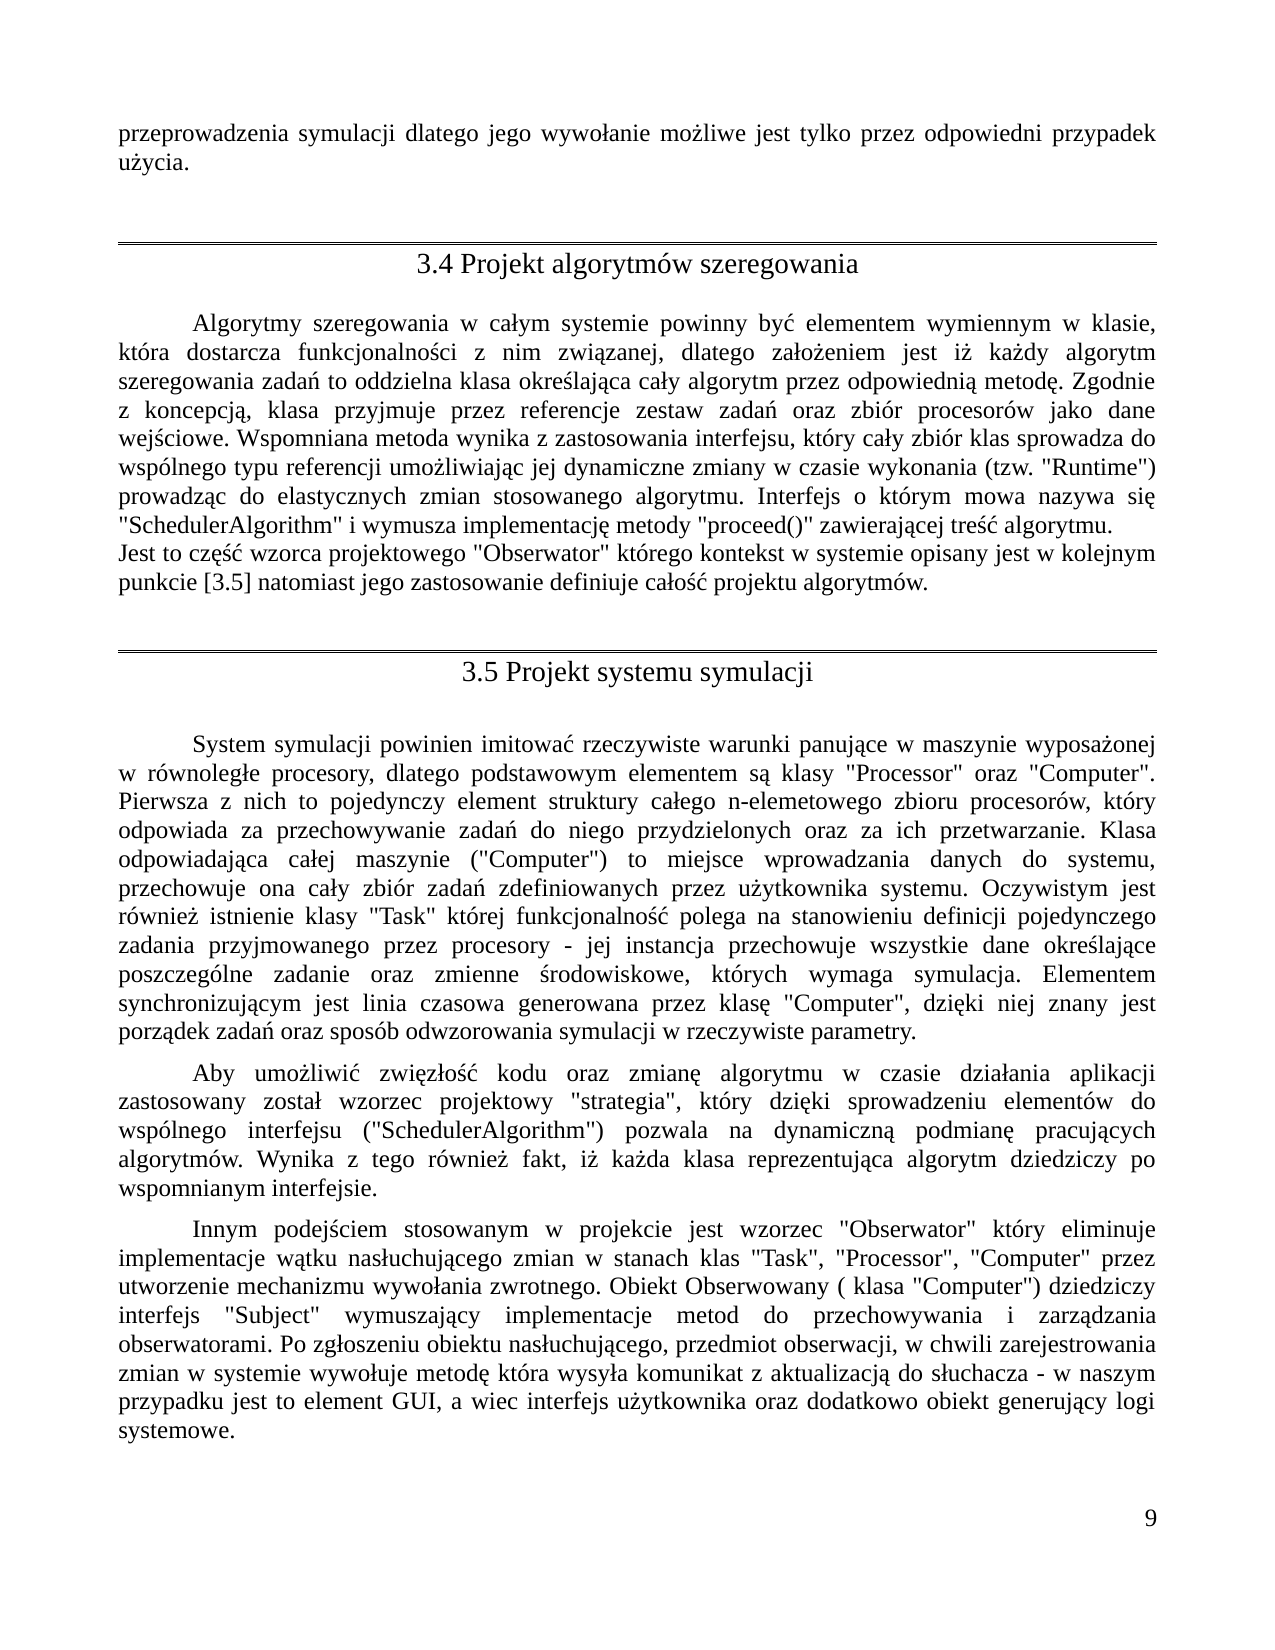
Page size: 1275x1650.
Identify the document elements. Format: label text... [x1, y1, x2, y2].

text Innym podejściem stosowanym w projekcie jest wzorzec "Obserwator" który eliminuje implementacje wątku nasłuchującego zmian w stanach klas "Task", "Processor", "Computer" przez utworzenie mechanizmu wywołania zwrotnego. Obiekt Obserwowany ( klasa "Computer") dziedziczy interfejs "Subject" wymuszający implementacje metod do przechowywania i zarządzania obserwatorami. Po zgłoszeniu obiektu nasłuchującego, przedmiot obserwacji, w chwili zarejestrowania zmian w systemie wywołuje metodę która wysyła komunikat z aktualizacją do słuchacza - w naszym przypadku jest to element GUI, a wiec interfejs użytkownika oraz dodatkowo obiekt generujący logi systemowe. [118, 1214, 1157, 1444]
text System symulacji powinien imitować rzeczywiste warunki panujące w maszynie wyposażonej w równoległe procesory, dlatego podstawowym elementem są klasy "Processor" oraz "Computer". Pierwsza z nich to pojedynczy element struktury całego n-elemetowego zbioru procesorów, który odpowiada za przechowywanie zadań do niego przydzielonych oraz za ich przetwarzanie. Klasa odpowiadająca całej maszynie ("Computer") to miejsce wprowadzania danych do systemu, przechowuje ona cały zbiór zadań zdefiniowanych przez użytkownika systemu. Oczywistym jest również istnienie klasy "Task" której funkcjonalność polega na stanowieniu definicji pojedynczego zadania przyjmowanego przez procesory - jej instancja przechowuje wszystkie dane określające poszczególne zadanie oraz zmienne środowiskowe, których wymaga symulacja. Elementem synchronizującym jest linia czasowa generowana przez klasę "Computer", dzięki niej znany jest porządek zadań oraz sposób odwzorowania symulacji w rzeczywiste parametry. [118, 729, 1157, 1045]
text Aby umożliwić zwięzłość kodu oraz zmianę algorytmu w czasie działania aplikacji zastosowany został wzorzec projektowy "strategia", który dzięki sprowadzeniu elementów do wspólnego interfejsu ("SchedulerAlgorithm") pozwala na dynamiczną podmianę pracujących algorytmów. Wynika z tego również fakt, iż każda klasa reprezentująca algorytm dziedziczy po wspomnianym interfejsie. [118, 1058, 1157, 1201]
text przeprowadzenia symulacji dlatego jego wywołanie możliwe jest tylko przez odpowiedni przypadek użycia. [118, 118, 1157, 176]
subtitle 3.4 Projekt algorytmów szeregowania [118, 245, 1157, 280]
subtitle 3.5 Projekt systemu symulacji [118, 653, 1157, 688]
text Algorytmy szeregowania w całym systemie powinny być elementem wymiennym w klasie, która dostarcza funkcjonalności z nim związanej, dlatego założeniem jest iż każdy algorytm szeregowania zadań to oddzielna klasa określająca cały algorytm przez odpowiednią metodę. Zgodnie z koncepcją, klasa przyjmuje przez referencje zestaw zadań oraz zbiór procesorów jako dane wejściowe. Wspomniana metoda wynika z zastosowania interfejsu, który cały zbiór klas sprowadza do wspólnego typu referencji umożliwiając jej dynamiczne zmiany w czasie wykonania (tzw. "Runtime") prowadząc do elastycznych zmian stosowanego algorytmu. Interfejs o którym mowa nazywa się "SchedulerAlgorithm" i wymusza implementację metody "proceed()" zawierającej treść algorytmu. [118, 308, 1157, 538]
text Jest to część wzorca projektowego "Obserwator" którego kontekst w systemie opisany jest w kolejnym punkcie [3.5] natomiast jego zastosowanie definiuje całość projektu algorytmów. [118, 538, 1157, 596]
